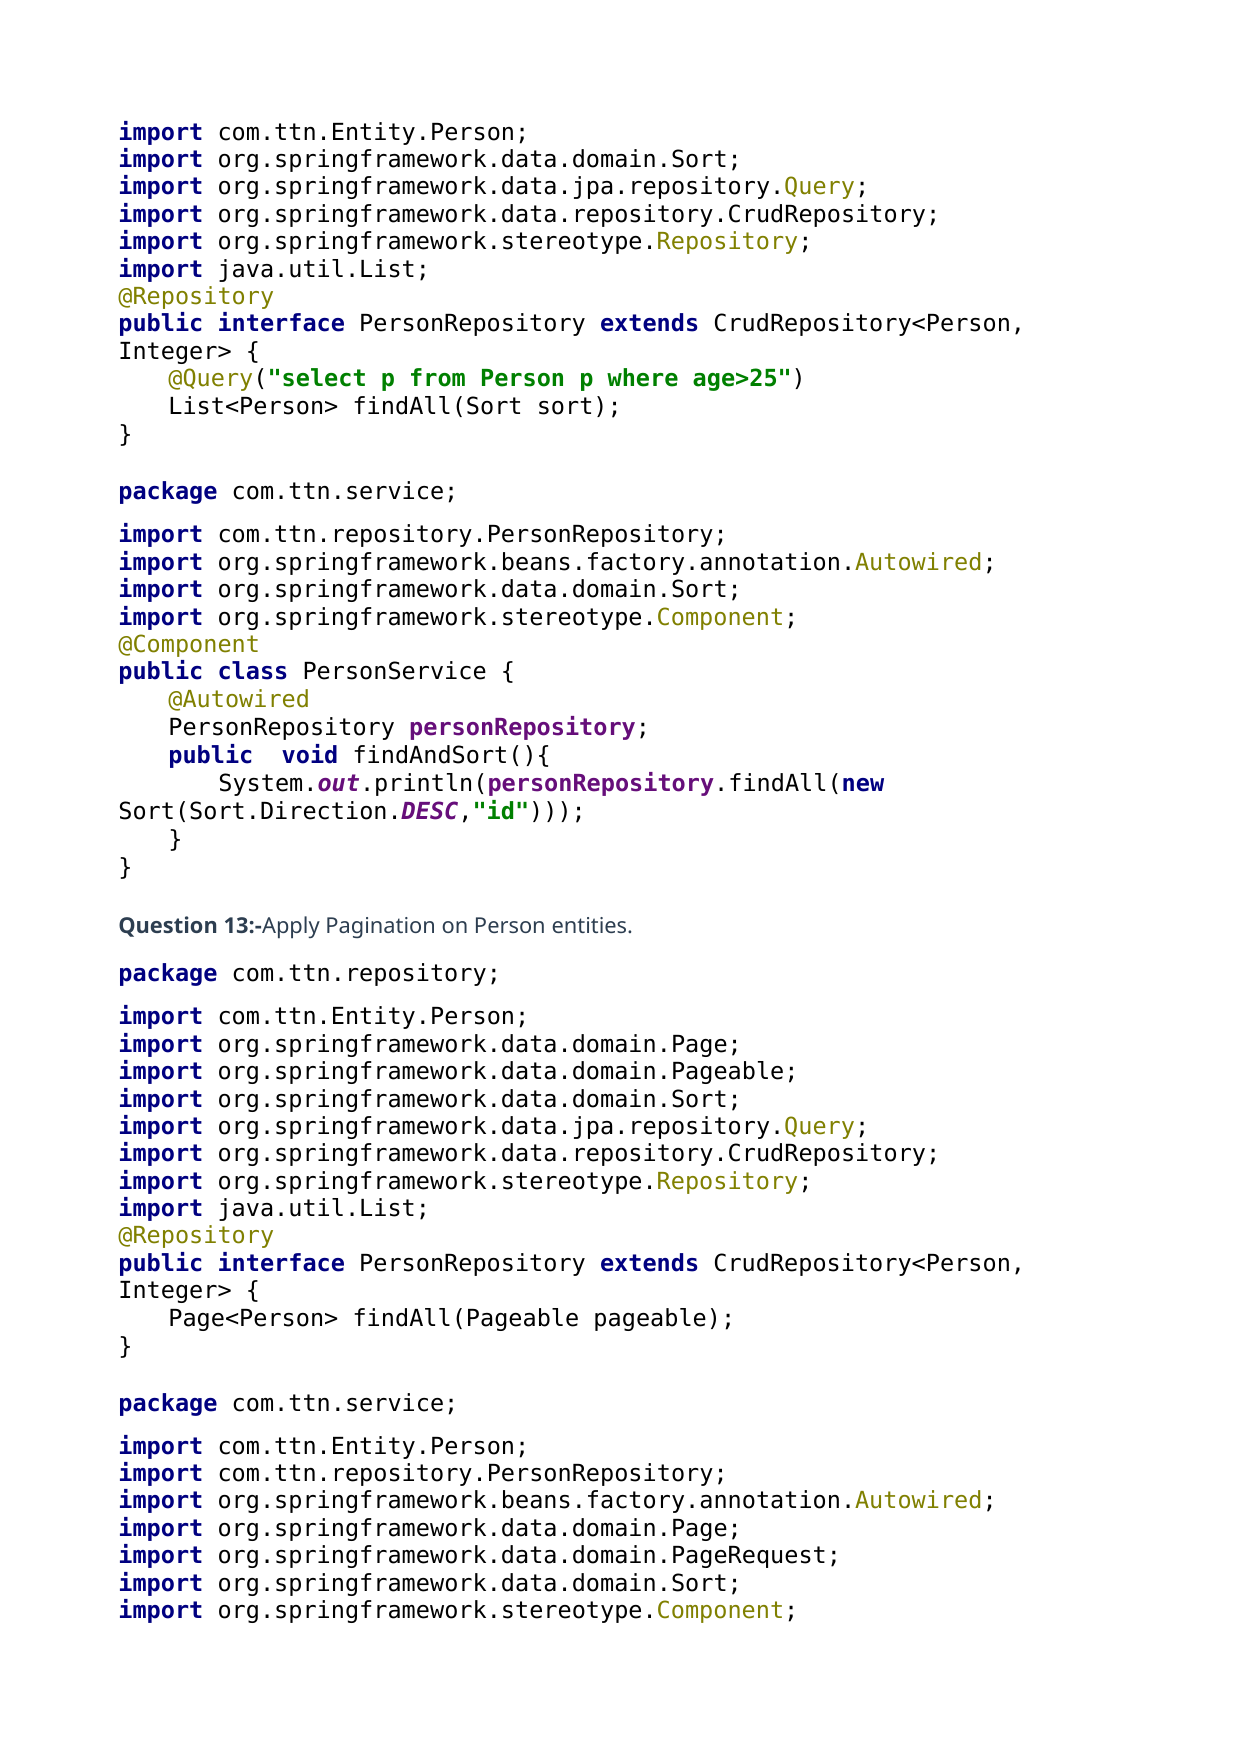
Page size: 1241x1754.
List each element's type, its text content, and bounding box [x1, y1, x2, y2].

text Page<Person> findAll(Pageable pageable); [118, 1304, 1122, 1332]
text } [118, 853, 1122, 881]
text import org.springframework.stereotype.Component; [118, 1597, 1122, 1624]
text import org.springframework.data.domain.Sort; [118, 146, 1122, 173]
text import com.ttn.Entity.Person; [118, 1003, 1122, 1030]
text import org.springframework.stereotype.Repository; [118, 228, 1122, 255]
text import java.util.List; [118, 1195, 1122, 1222]
text import com.ttn.repository.PersonRepository; [118, 521, 1122, 548]
text @Repository [118, 282, 1122, 310]
text import com.ttn.repository.PersonRepository; [118, 1460, 1122, 1487]
text System.out.println(personRepository.findAll(new Sort(Sort.Direction.DESC,"id"))); [118, 769, 1122, 825]
text Question 13:-Apply Pagination on Person entities. [118, 910, 1122, 940]
text import org.springframework.data.repository.CrudRepository; [118, 200, 1122, 228]
text } [118, 1332, 1122, 1360]
text import org.springframework.data.domain.Sort; [118, 1085, 1122, 1112]
text import org.springframework.stereotype.Component; [118, 603, 1122, 630]
text } [118, 825, 1122, 853]
text PersonRepository personRepository; [118, 713, 1122, 741]
text } [118, 421, 1122, 448]
text import org.springframework.data.domain.Page; [118, 1514, 1122, 1542]
text package com.ttn.repository; [118, 960, 1122, 987]
text import org.springframework.data.repository.CrudRepository; [118, 1140, 1122, 1167]
text import com.ttn.Entity.Person; [118, 118, 1122, 146]
text import org.springframework.data.jpa.repository.Query; [118, 173, 1122, 200]
text import org.springframework.beans.factory.annotation.Autowired; [118, 1487, 1122, 1514]
text import org.springframework.stereotype.Repository; [118, 1167, 1122, 1195]
text public void findAndSort(){ [118, 741, 1122, 769]
text import org.springframework.data.domain.Sort; [118, 1569, 1122, 1597]
text @Autowired [118, 685, 1122, 713]
text package com.ttn.service; [118, 1389, 1122, 1417]
text @Query("select p from Person p where age>25") [118, 365, 1122, 393]
text import java.util.List; [118, 255, 1122, 282]
text @Component [118, 630, 1122, 658]
text @Repository [118, 1222, 1122, 1249]
text public class PersonService { [118, 658, 1122, 685]
text import org.springframework.data.domain.Sort; [118, 576, 1122, 603]
text import org.springframework.beans.factory.annotation.Autowired; [118, 548, 1122, 576]
text List<Person> findAll(Sort sort); [118, 393, 1122, 421]
text import com.ttn.Entity.Person; [118, 1432, 1122, 1460]
text import org.springframework.data.domain.Page; [118, 1030, 1122, 1058]
text import org.springframework.data.domain.Pageable; [118, 1058, 1122, 1085]
text public interface PersonRepository extends CrudRepository<Person, Integer> { [118, 1249, 1122, 1304]
text import org.springframework.data.jpa.repository.Query; [118, 1112, 1122, 1140]
text import org.springframework.data.domain.PageRequest; [118, 1542, 1122, 1569]
text public interface PersonRepository extends CrudRepository<Person, Integer> { [118, 310, 1122, 365]
text package com.ttn.service; [118, 478, 1122, 505]
